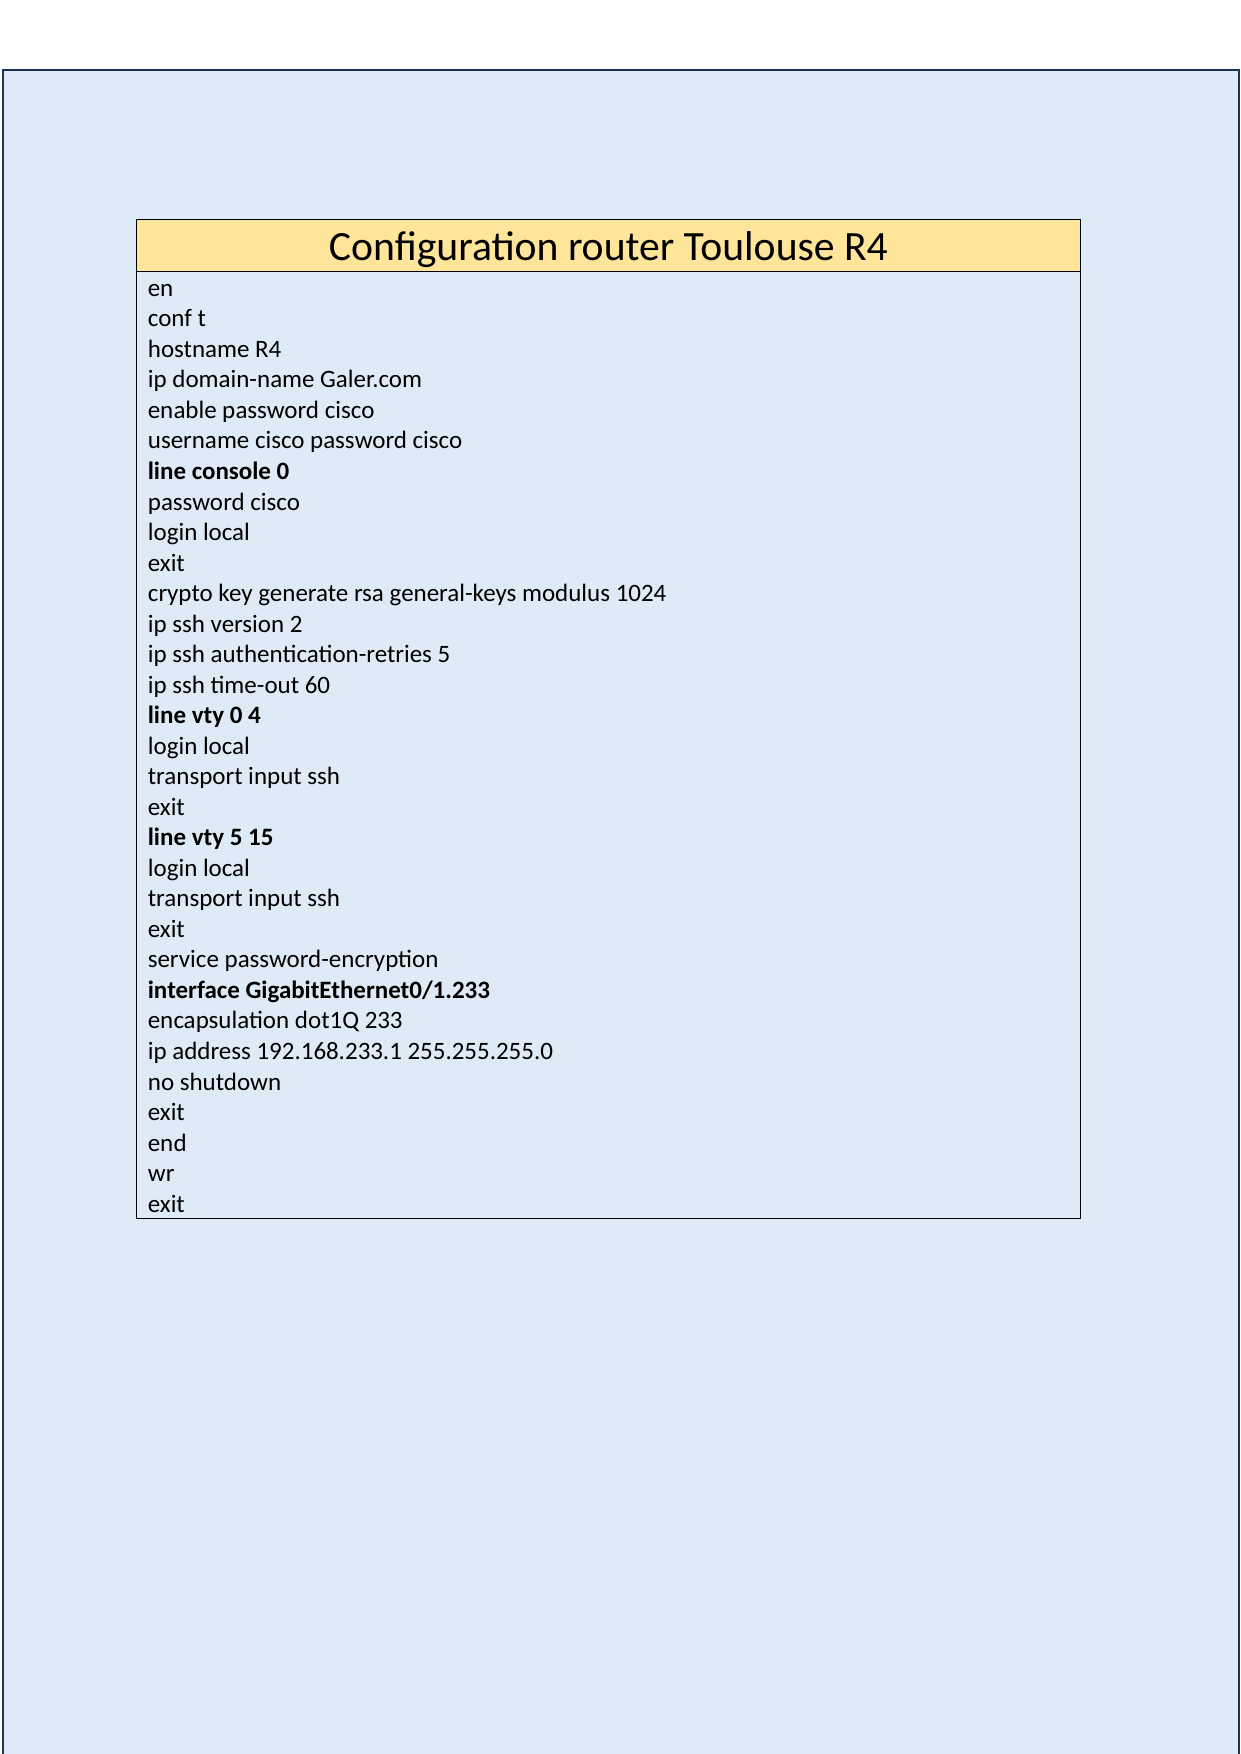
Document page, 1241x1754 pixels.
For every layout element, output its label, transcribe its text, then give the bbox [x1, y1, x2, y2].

table_header Configuration router Toulouse R4 [137, 220, 1080, 271]
table_cell en conf t hostname R4 ip domain-name Galer.com enable password cisco username cisco password cisco line console 0 password cisco login local exit crypto key generate rsa general-keys modulus 1024 ip ssh version 2 ip ssh authentication-retries 5 ip ssh time-out 60 line vty 0 4 login local transport input ssh exit line vty 5 15 login local transport input ssh exit service password-encryption interface GigabitEthernet0/1.233 encapsulation dot1Q 233 ip address 192.168.233.1 255.255.255.0 no shutdown exit end wr exit [137, 272, 1080, 1218]
